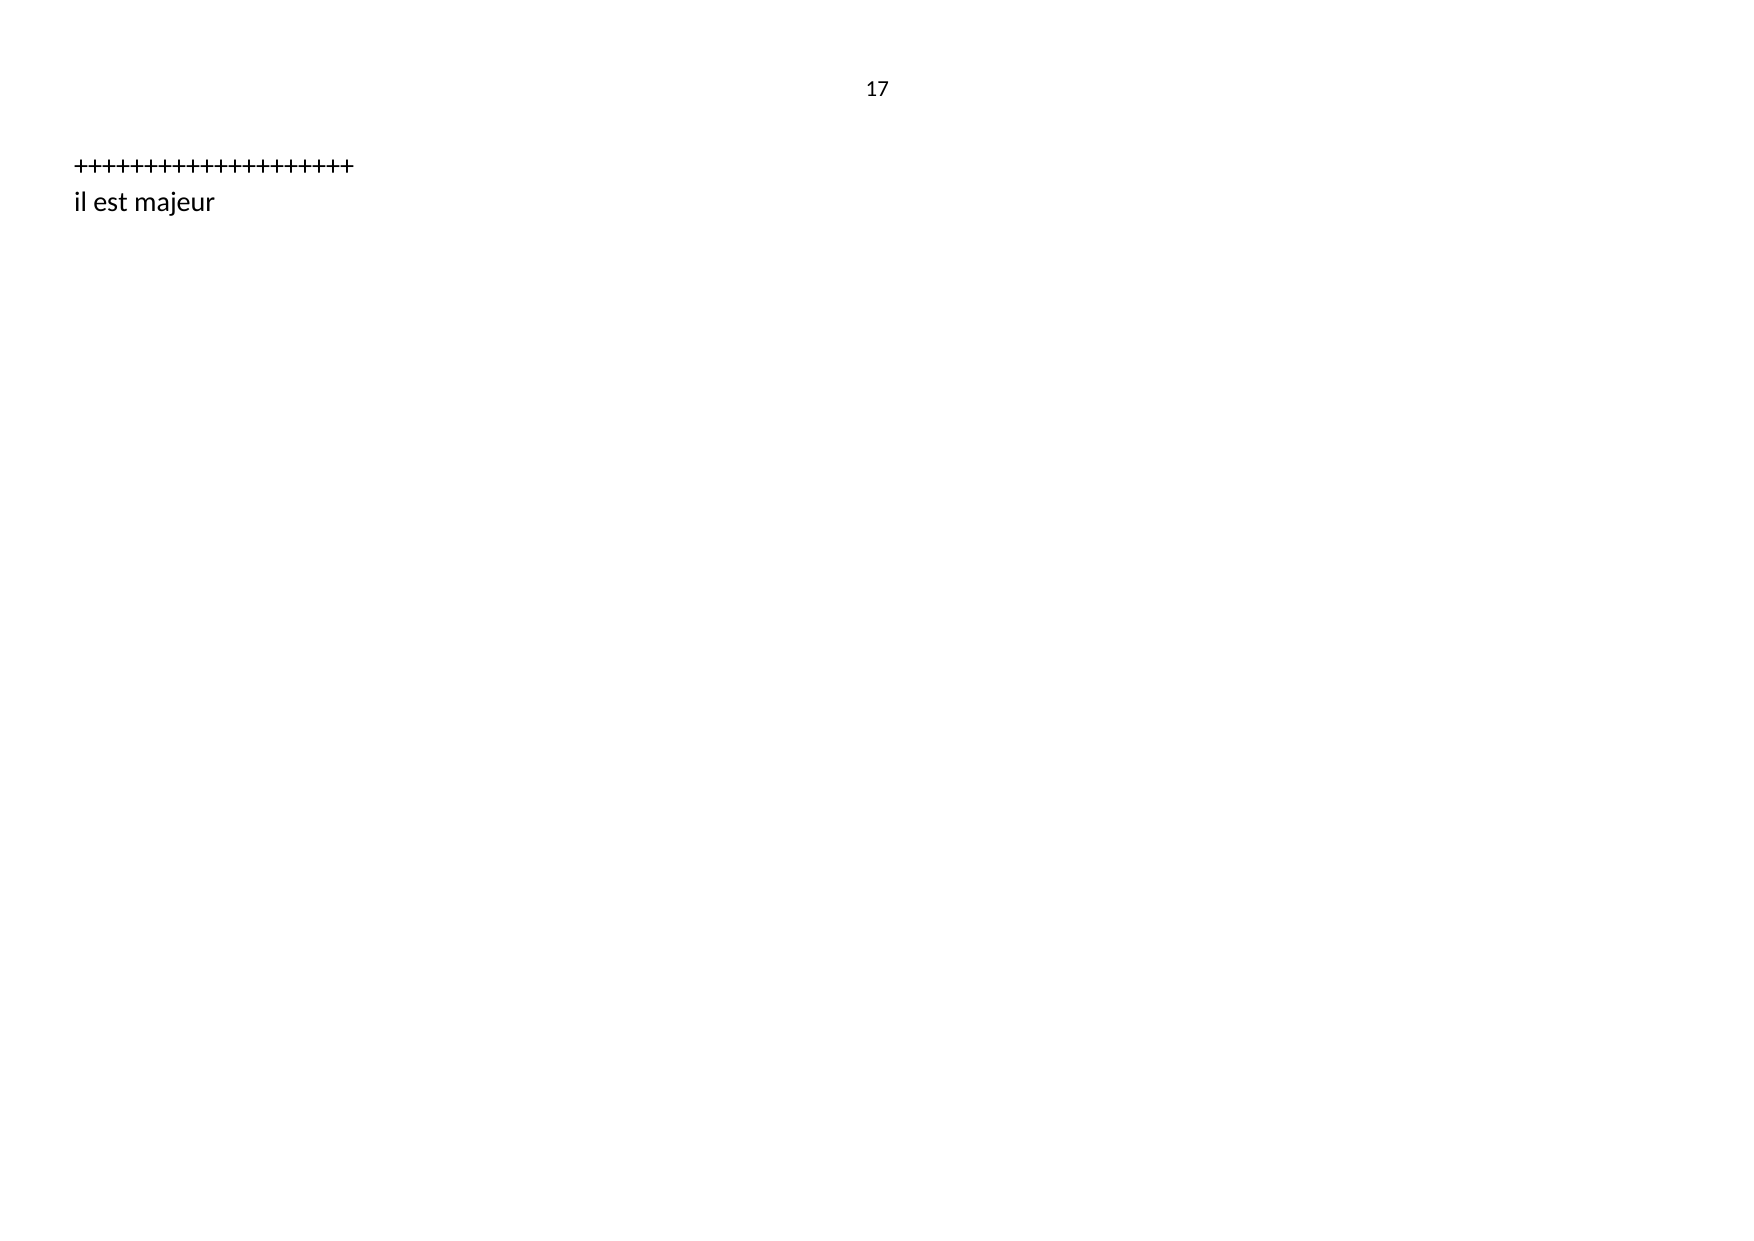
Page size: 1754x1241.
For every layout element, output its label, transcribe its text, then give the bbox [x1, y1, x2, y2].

text ++++++++++++++++++++ il est majeur [74, 148, 1680, 218]
